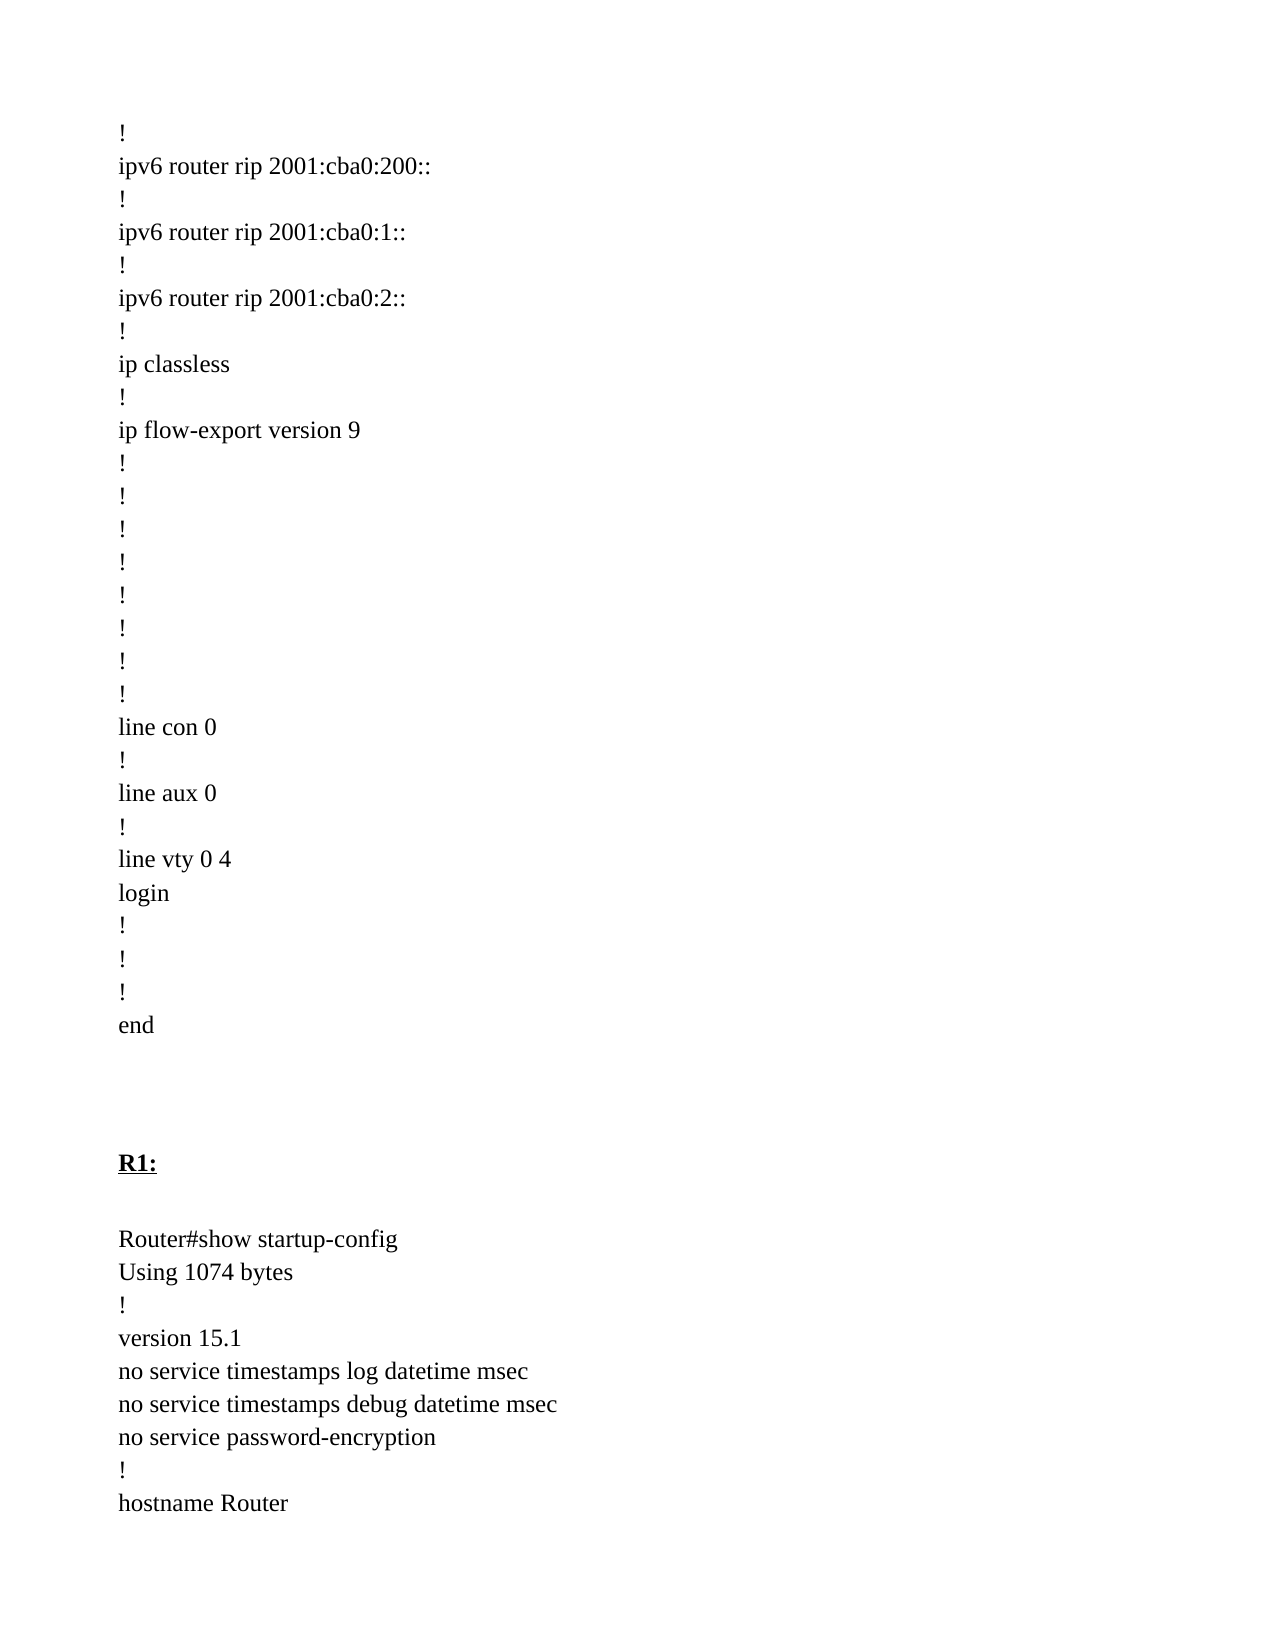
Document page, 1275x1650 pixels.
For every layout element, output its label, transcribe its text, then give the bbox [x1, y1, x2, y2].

text ! [118, 580, 1157, 609]
text ! [118, 547, 1157, 576]
text ! [118, 316, 1157, 345]
text ! [118, 944, 1157, 972]
text ! [118, 382, 1157, 411]
text login [118, 878, 1157, 906]
text version 15.1 [118, 1323, 1157, 1352]
text ! [118, 746, 1157, 774]
text no service password-encryption [118, 1422, 1157, 1451]
text ! [118, 911, 1157, 939]
text line aux 0 [118, 778, 1157, 807]
text ! [118, 646, 1157, 675]
text Using 1074 bytes [118, 1257, 1157, 1286]
text ! [118, 481, 1157, 510]
text line vty 0 4 [118, 844, 1157, 873]
text ! [118, 613, 1157, 642]
text ! [118, 250, 1157, 279]
text ! [118, 514, 1157, 543]
text ! [118, 1290, 1157, 1319]
text ipv6 router rip 2001:cba0:2:: [118, 283, 1157, 312]
text ! [118, 184, 1157, 213]
text Router#show startup-config [118, 1224, 1157, 1253]
text ! [118, 448, 1157, 477]
text ! [118, 1455, 1157, 1484]
text no service timestamps debug datetime msec [118, 1389, 1157, 1418]
text ipv6 router rip 2001:cba0:1:: [118, 217, 1157, 246]
text line con 0 [118, 712, 1157, 741]
text no service timestamps log datetime msec [118, 1356, 1157, 1385]
text ip classless [118, 349, 1157, 378]
text ip flow-export version 9 [118, 415, 1157, 444]
text end [118, 1010, 1157, 1038]
text ipv6 router rip 2001:cba0:200:: [118, 151, 1157, 180]
text ! [118, 118, 1157, 147]
text ! [118, 679, 1157, 708]
text hostname Router [118, 1488, 1157, 1517]
text ! [118, 812, 1157, 840]
text ! [118, 977, 1157, 1005]
text R1: [118, 1148, 1157, 1177]
